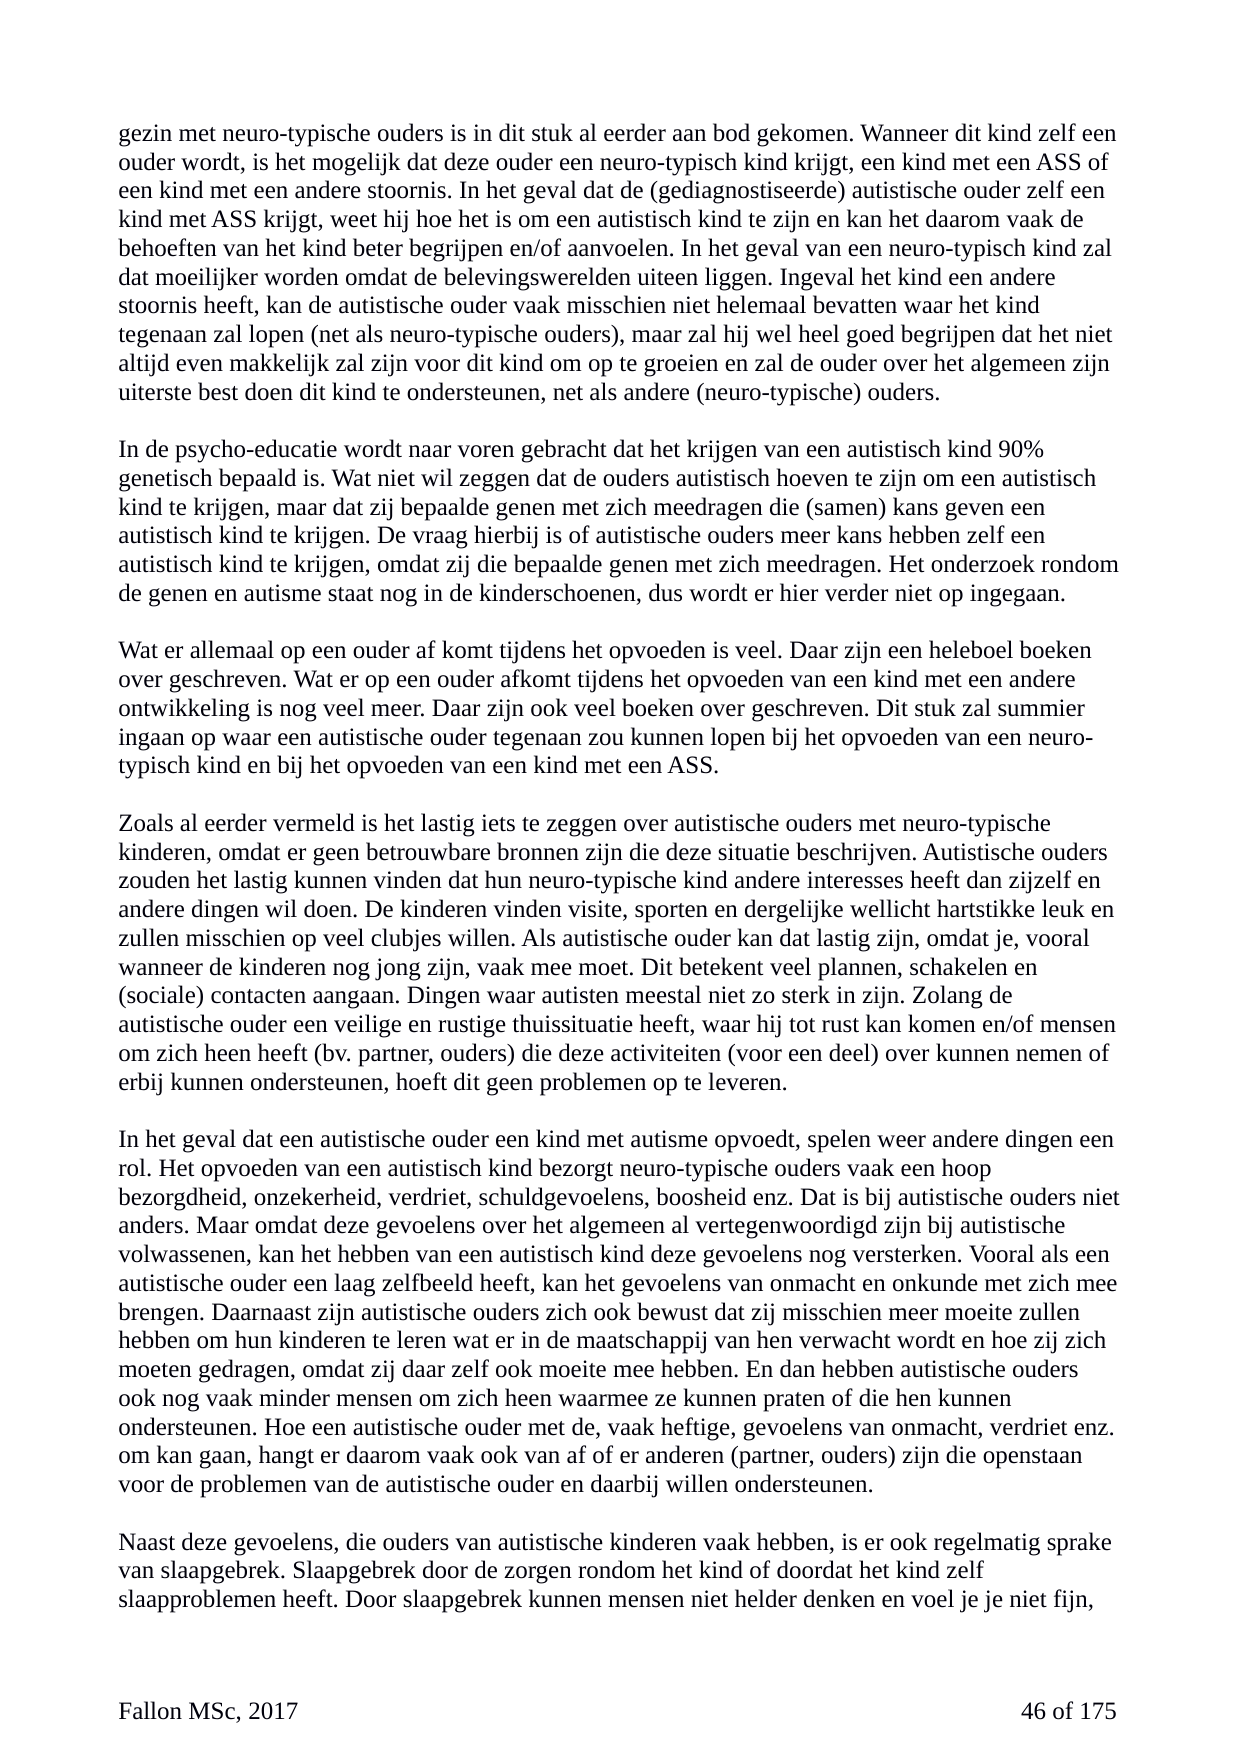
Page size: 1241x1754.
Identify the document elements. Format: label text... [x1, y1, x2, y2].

text gezin met neuro-typische ouders is in dit stuk al eerder aan bod gekomen. Wanneer dit kind zelf een ouder wordt, is het mogelijk dat deze ouder een neuro-typisch kind krijgt, een kind met een ASS of een kind met een andere stoornis. In het geval dat de (gediagnostiseerde) autistische ouder zelf een kind met ASS krijgt, weet hij hoe het is om een autistisch kind te zijn en kan het daarom vaak de behoeften van het kind beter begrijpen en/of aanvoelen. In het geval van een neuro-typisch kind zal dat moeilijker worden omdat de belevingswerelden uiteen liggen. Ingeval het kind een andere stoornis heeft, kan de autistische ouder vaak misschien niet helemaal bevatten waar het kind tegenaan zal lopen (net als neuro-typische ouders), maar zal hij wel heel goed begrijpen dat het niet altijd even makkelijk zal zijn voor dit kind om op te groeien en zal de ouder over het algemeen zijn uiterste best doen dit kind te ondersteunen, net als andere (neuro-typische) ouders. [118, 118, 1122, 406]
text Naast deze gevoelens, die ouders van autistische kinderen vaak hebben, is er ook regelmatig sprake van slaapgebrek. Slaapgebrek door de zorgen rondom het kind of doordat het kind zelf slaapproblemen heeft. Door slaapgebrek kunnen mensen niet helder denken en voel je je niet fijn, [118, 1527, 1122, 1613]
text Wat er allemaal op een ouder af komt tijdens het opvoeden is veel. Daar zijn een heleboel boeken over geschreven. Wat er op een ouder afkomt tijdens het opvoeden van een kind met een andere ontwikkeling is nog veel meer. Daar zijn ook veel boeken over geschreven. Dit stuk zal summier ingaan op waar een autistische ouder tegenaan zou kunnen lopen bij het opvoeden van een neuro-typisch kind en bij het opvoeden van een kind met een ASS. [118, 636, 1122, 779]
text In het geval dat een autistische ouder een kind met autisme opvoedt, spelen weer andere dingen een rol. Het opvoeden van een autistisch kind bezorgt neuro-typische ouders vaak een hoop bezorgdheid, onzekerheid, verdriet, schuldgevoelens, boosheid enz. Dat is bij autistische ouders niet anders. Maar omdat deze gevoelens over het algemeen al vertegenwoordigd zijn bij autistische volwassenen, kan het hebben van een autistisch kind deze gevoelens nog versterken. Vooral als een autistische ouder een laag zelfbeeld heeft, kan het gevoelens van onmacht en onkunde met zich mee brengen. Daarnaast zijn autistische ouders zich ook bewust dat zij misschien meer moeite zullen hebben om hun kinderen te leren wat er in de maatschappij van hen verwacht wordt en hoe zij zich moeten gedragen, omdat zij daar zelf ook moeite mee hebben. En dan hebben autistische ouders ook nog vaak minder mensen om zich heen waarmee ze kunnen praten of die hen kunnen ondersteunen. Hoe een autistische ouder met de, vaak heftige, gevoelens van onmacht, verdriet enz. om kan gaan, hangt er daarom vaak ook van af of er anderen (partner, ouders) zijn die openstaan voor de problemen van de autistische ouder en daarbij willen ondersteunen. [118, 1124, 1122, 1498]
text In de psycho-educatie wordt naar voren gebracht dat het krijgen van een autistisch kind 90% genetisch bepaald is. Wat niet wil zeggen dat de ouders autistisch hoeven te zijn om een autistisch kind te krijgen, maar dat zij bepaalde genen met zich meedragen die (samen) kans geven een autistisch kind te krijgen. De vraag hierbij is of autistische ouders meer kans hebben zelf een autistisch kind te krijgen, omdat zij die bepaalde genen met zich meedragen. Het onderzoek rondom de genen en autisme staat nog in de kinderschoenen, dus wordt er hier verder niet op ingegaan. [118, 434, 1122, 607]
text Zoals al eerder vermeld is het lastig iets te zeggen over autistische ouders met neuro-typische kinderen, omdat er geen betrouwbare bronnen zijn die deze situatie beschrijven. Autistische ouders zouden het lastig kunnen vinden dat hun neuro-typische kind andere interesses heeft dan zijzelf en andere dingen wil doen. De kinderen vinden visite, sporten en dergelijke wellicht hartstikke leuk en zullen misschien op veel clubjes willen. Als autistische ouder kan dat lastig zijn, omdat je, vooral wanneer de kinderen nog jong zijn, vaak mee moet. Dit betekent veel plannen, schakelen en (sociale) contacten aangaan. Dingen waar autisten meestal niet zo sterk in zijn. Zolang de autistische ouder een veilige en rustige thuissituatie heeft, waar hij tot rust kan komen en/of mensen om zich heen heeft (bv. partner, ouders) die deze activiteiten (voor een deel) over kunnen nemen of erbij kunnen ondersteunen, hoeft dit geen problemen op te leveren. [118, 808, 1122, 1096]
